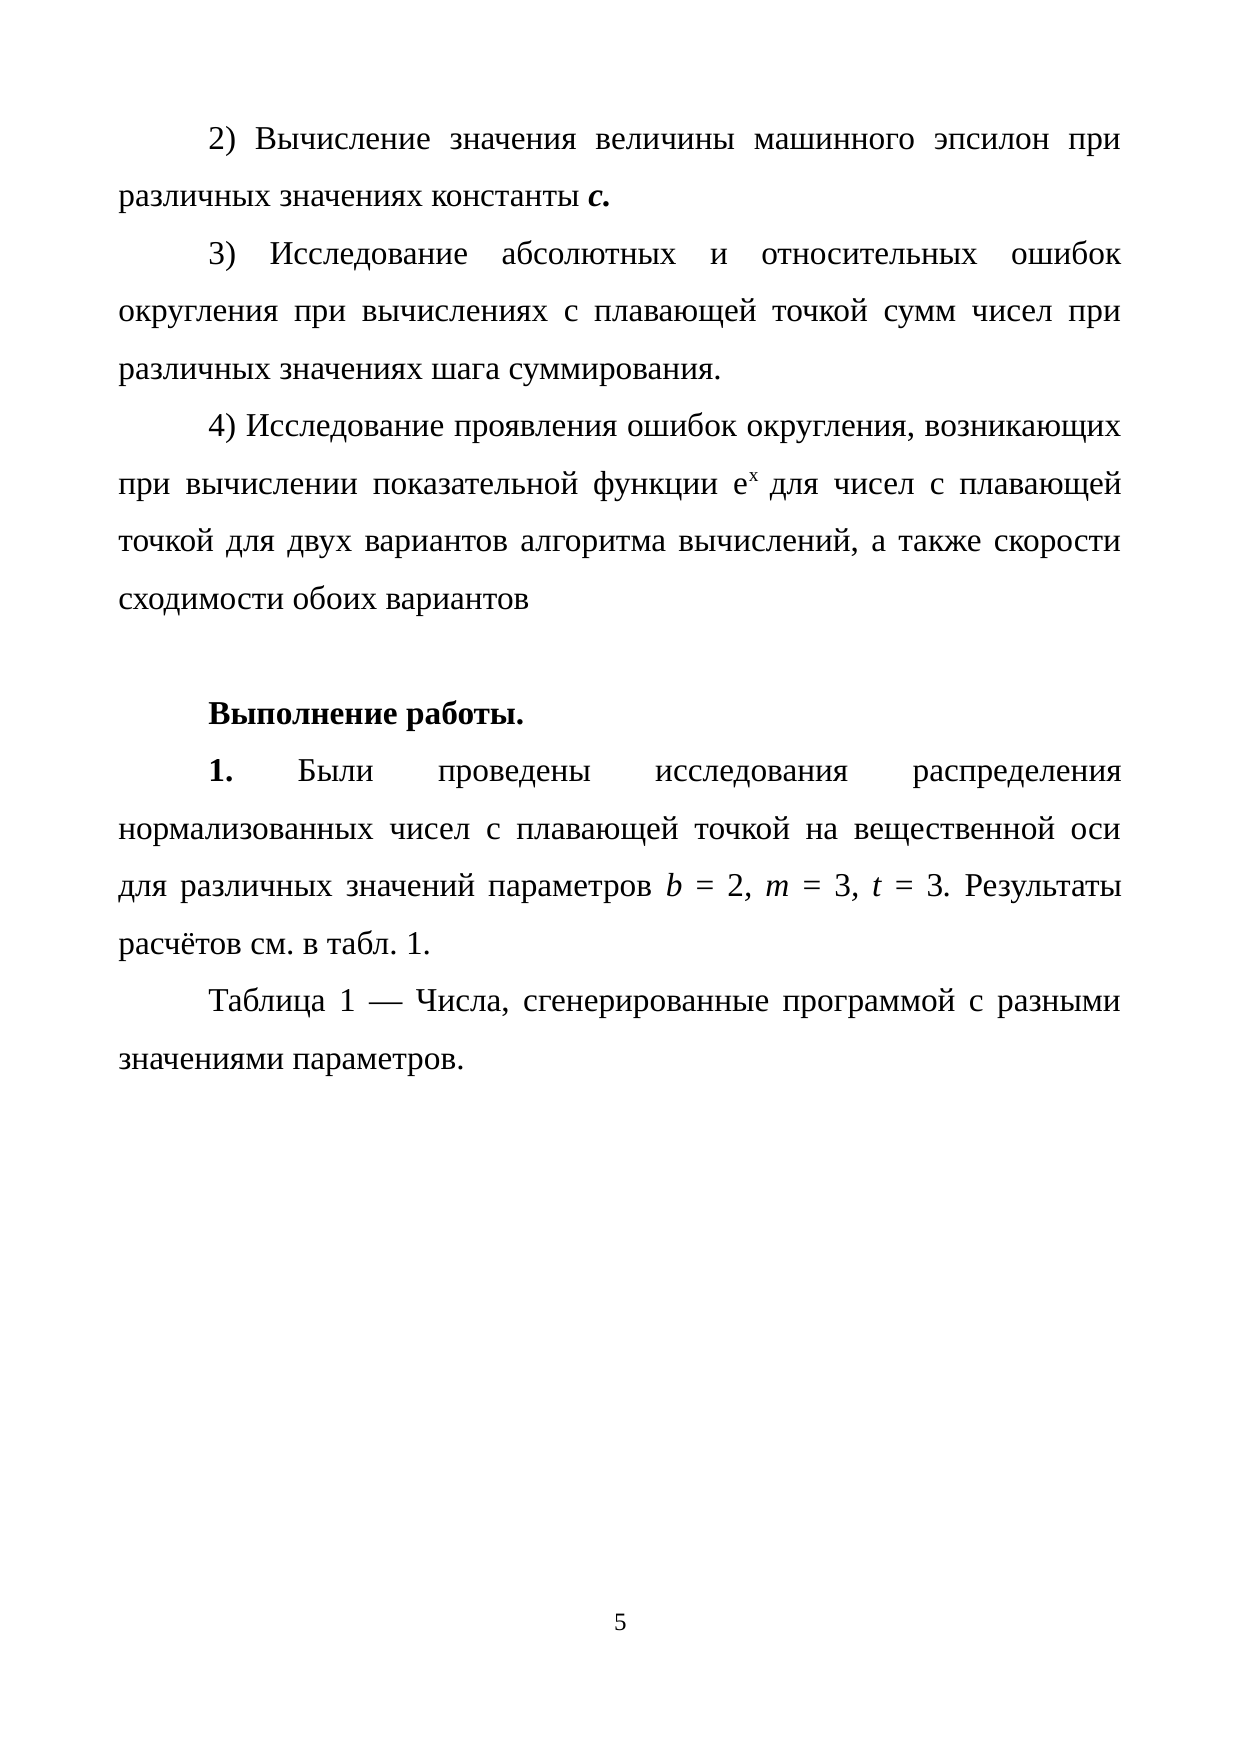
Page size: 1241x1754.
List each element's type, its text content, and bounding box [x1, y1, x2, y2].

text 2) Вычисление значения величины машинного эпсилон при различных значениях константы c. [118, 118, 1122, 214]
text 4) Исследование проявления ошибок округления, возникающих при вычислении показательной функции ex для чисел с плавающей точкой для двух вариантов алгоритма вычислений, а также скорости сходимости обоих вариантов [118, 406, 1122, 616]
text 1. Были проведены исследования распределения нормализованных чисел с плавающей точкой на вещественной оси для различных значений параметров b = 2, m = 3, t = 3. Результаты расчётов см. в табл. 1. [118, 751, 1122, 961]
text Выполнение работы. [118, 693, 1122, 731]
text Таблица 1 — Числа, сгенерированные программой с разными значениями параметров. [118, 981, 1122, 1076]
text 3) Исследование абсолютных и относительных ошибок округления при вычислениях с плавающей точкой сумм чисел при различных значениях шага суммирования. [118, 233, 1122, 386]
